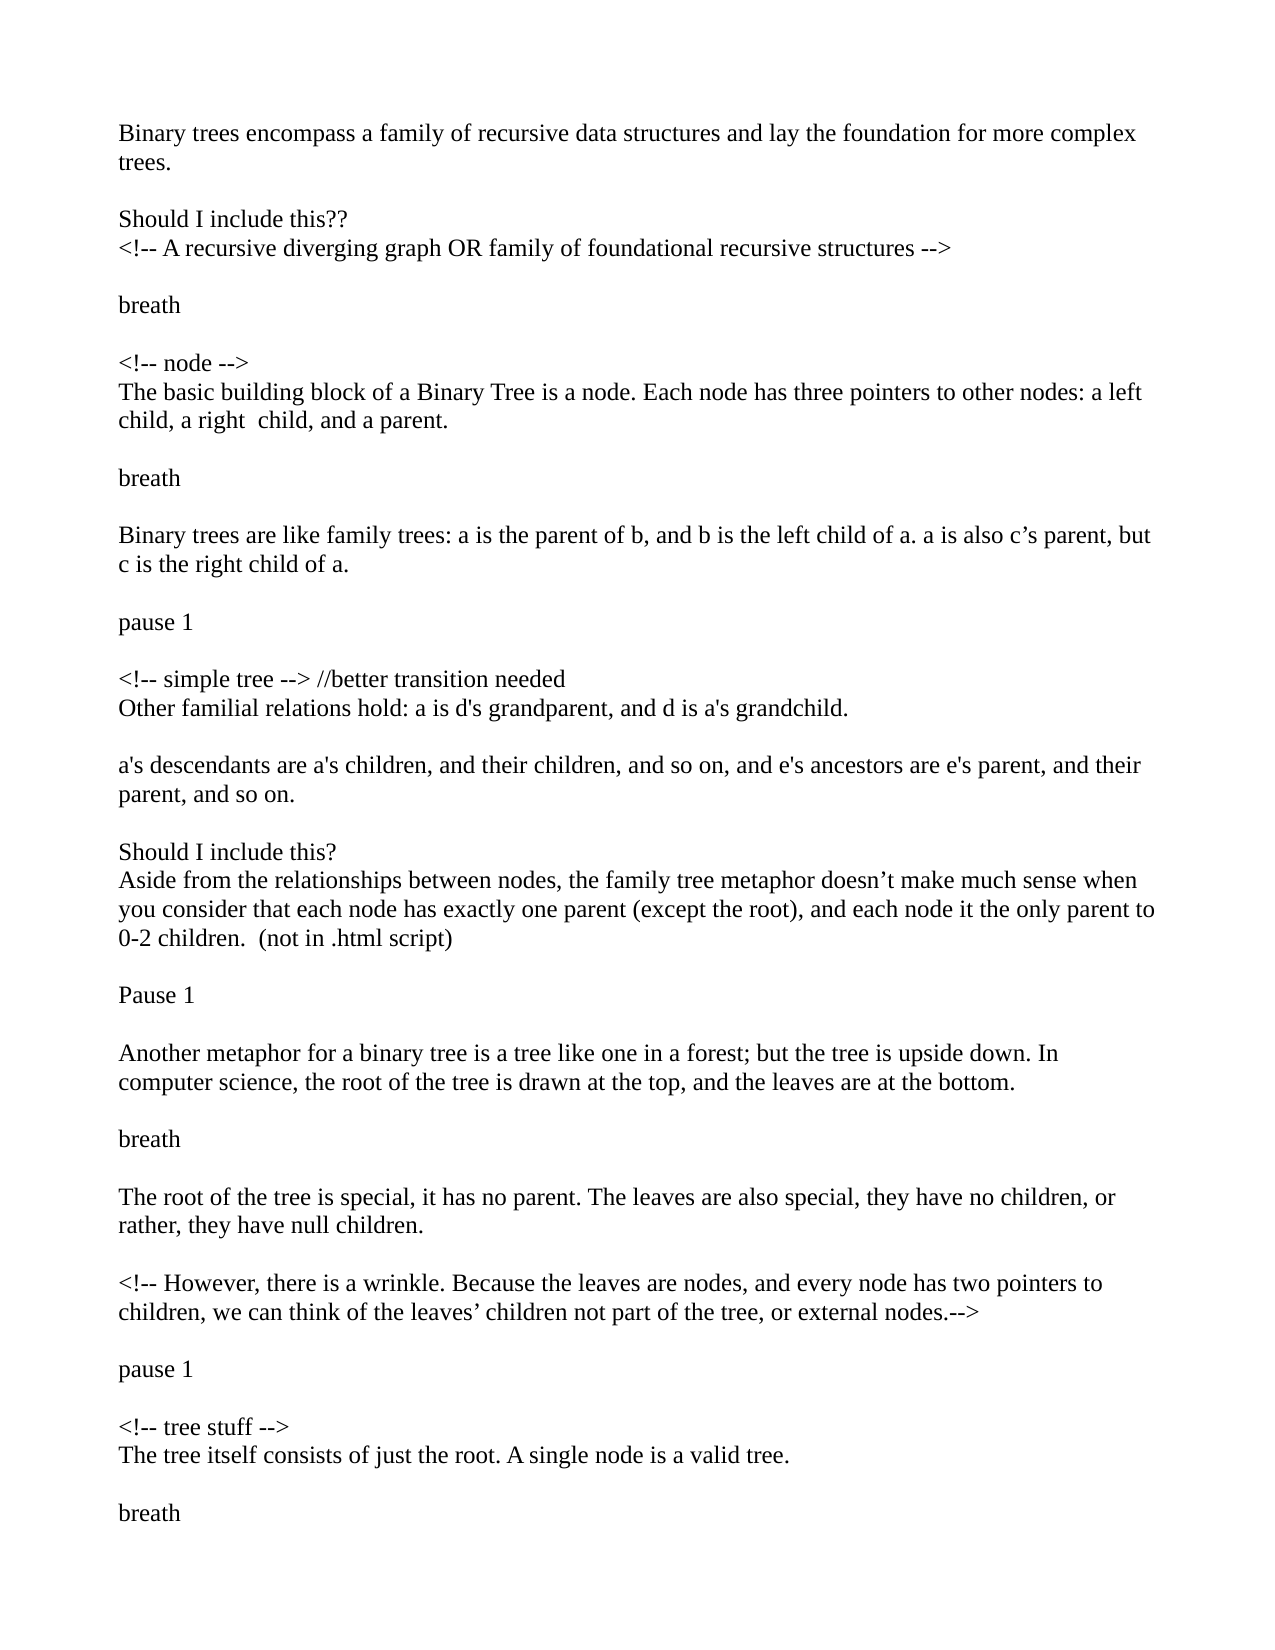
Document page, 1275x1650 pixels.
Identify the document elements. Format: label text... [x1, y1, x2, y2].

text The tree itself consists of just the root. A single node is a valid tree. [118, 1441, 1157, 1469]
text breath [118, 1498, 1157, 1527]
text <!-- simple tree --> //better transition needed [118, 664, 1157, 693]
text Aside from the relationships between nodes, the family tree metaphor doesn’t make much sense when you consider that each node has exactly one parent (except the root), and each node it the only parent to 0-2 children. (not in .html script) [118, 866, 1157, 952]
text The basic building block of a Binary Tree is a node. Each node has three pointers to other nodes: a left child, a right child, and a parent. [118, 377, 1157, 434]
text Pause 1 [118, 981, 1157, 1009]
text The root of the tree is special, it has no parent. The leaves are also special, they have no children, or rather, they have null children. [118, 1182, 1157, 1239]
text a's descendants are a's children, and their children, and so on, and e's ancestors are e's parent, and their parent, and so on. [118, 751, 1157, 808]
text Binary trees encompass a family of recursive data structures and lay the foundation for more complex trees. [118, 118, 1157, 176]
text breath [118, 1124, 1157, 1153]
text <!-- node --> [118, 348, 1157, 377]
text <!-- A recursive diverging graph OR family of foundational recursive structures --> [118, 233, 1157, 262]
text breath [118, 291, 1157, 319]
text <!-- However, there is a wrinkle. Because the leaves are nodes, and every node has two pointers to children, we can think of the leaves’ children not part of the tree, or external nodes.--> [118, 1268, 1157, 1326]
text Another metaphor for a binary tree is a tree like one in a forest; but the tree is upside down. In computer science, the root of the tree is drawn at the top, and the leaves are at the bottom. [118, 1038, 1157, 1096]
text Should I include this? [118, 837, 1157, 866]
text breath [118, 463, 1157, 492]
text pause 1 [118, 1354, 1157, 1383]
text Other familial relations hold: a is d's grandparent, and d is a's grandchild. [118, 693, 1157, 722]
text Binary trees are like family trees: a is the parent of b, and b is the left child of a. a is also c’s parent, but c is the right child of a. [118, 521, 1157, 578]
text <!-- tree stuff --> [118, 1412, 1157, 1441]
text pause 1 [118, 607, 1157, 636]
text Should I include this?? [118, 204, 1157, 233]
